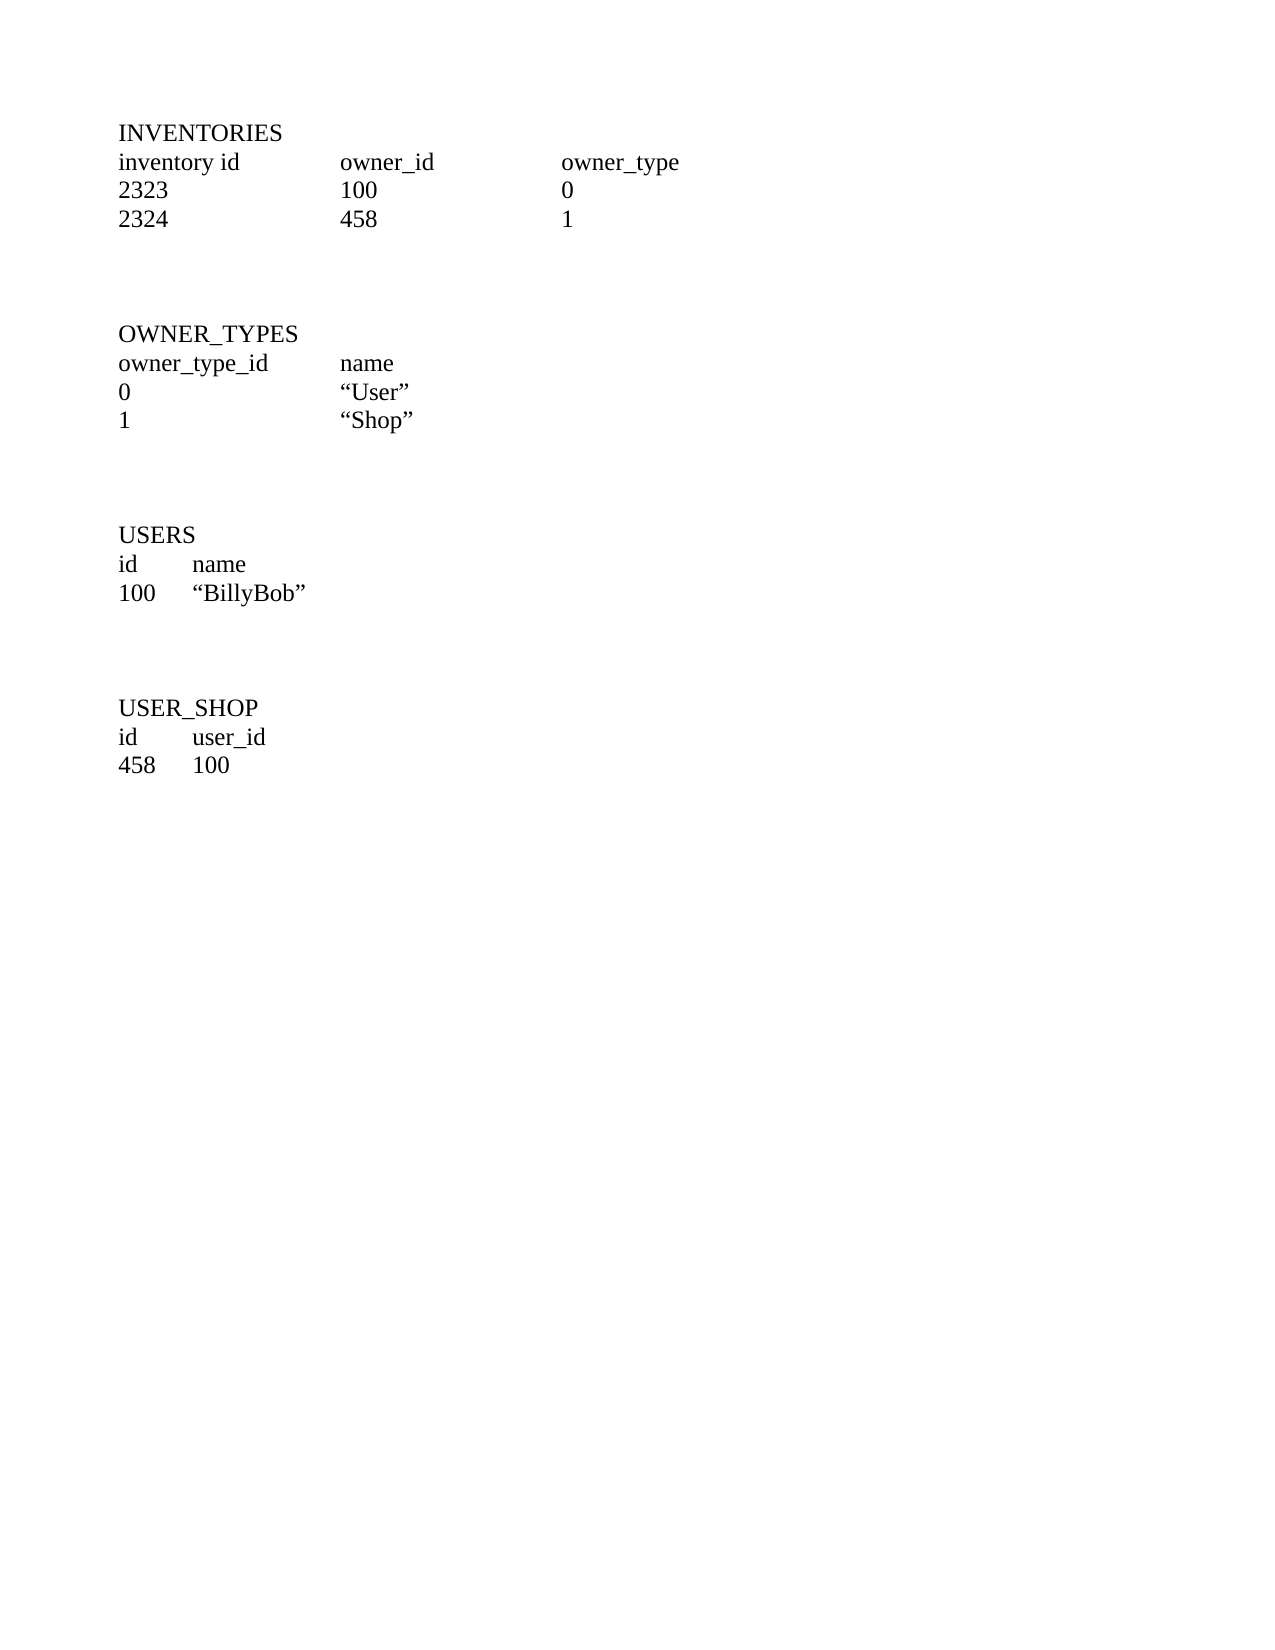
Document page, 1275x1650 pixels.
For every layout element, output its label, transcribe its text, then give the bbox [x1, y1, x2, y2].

text owner_type_id name [118, 348, 1157, 377]
text 2324 458 1 [118, 204, 1157, 233]
text INVENTORIES [118, 118, 1157, 147]
text id user_id [118, 722, 1157, 751]
text 0 “User” [118, 377, 1157, 406]
text 1 “Shop” [118, 406, 1157, 434]
text 2323 100 0 [118, 176, 1157, 204]
text USER_SHOP [118, 636, 1157, 722]
text 100 “BillyBob” [118, 578, 1157, 607]
text 458 100 [118, 751, 1157, 779]
text OWNER_TYPES [118, 319, 1157, 348]
text USERS [118, 463, 1157, 549]
text inventory id owner_id owner_type [118, 147, 1157, 176]
text id name [118, 549, 1157, 578]
